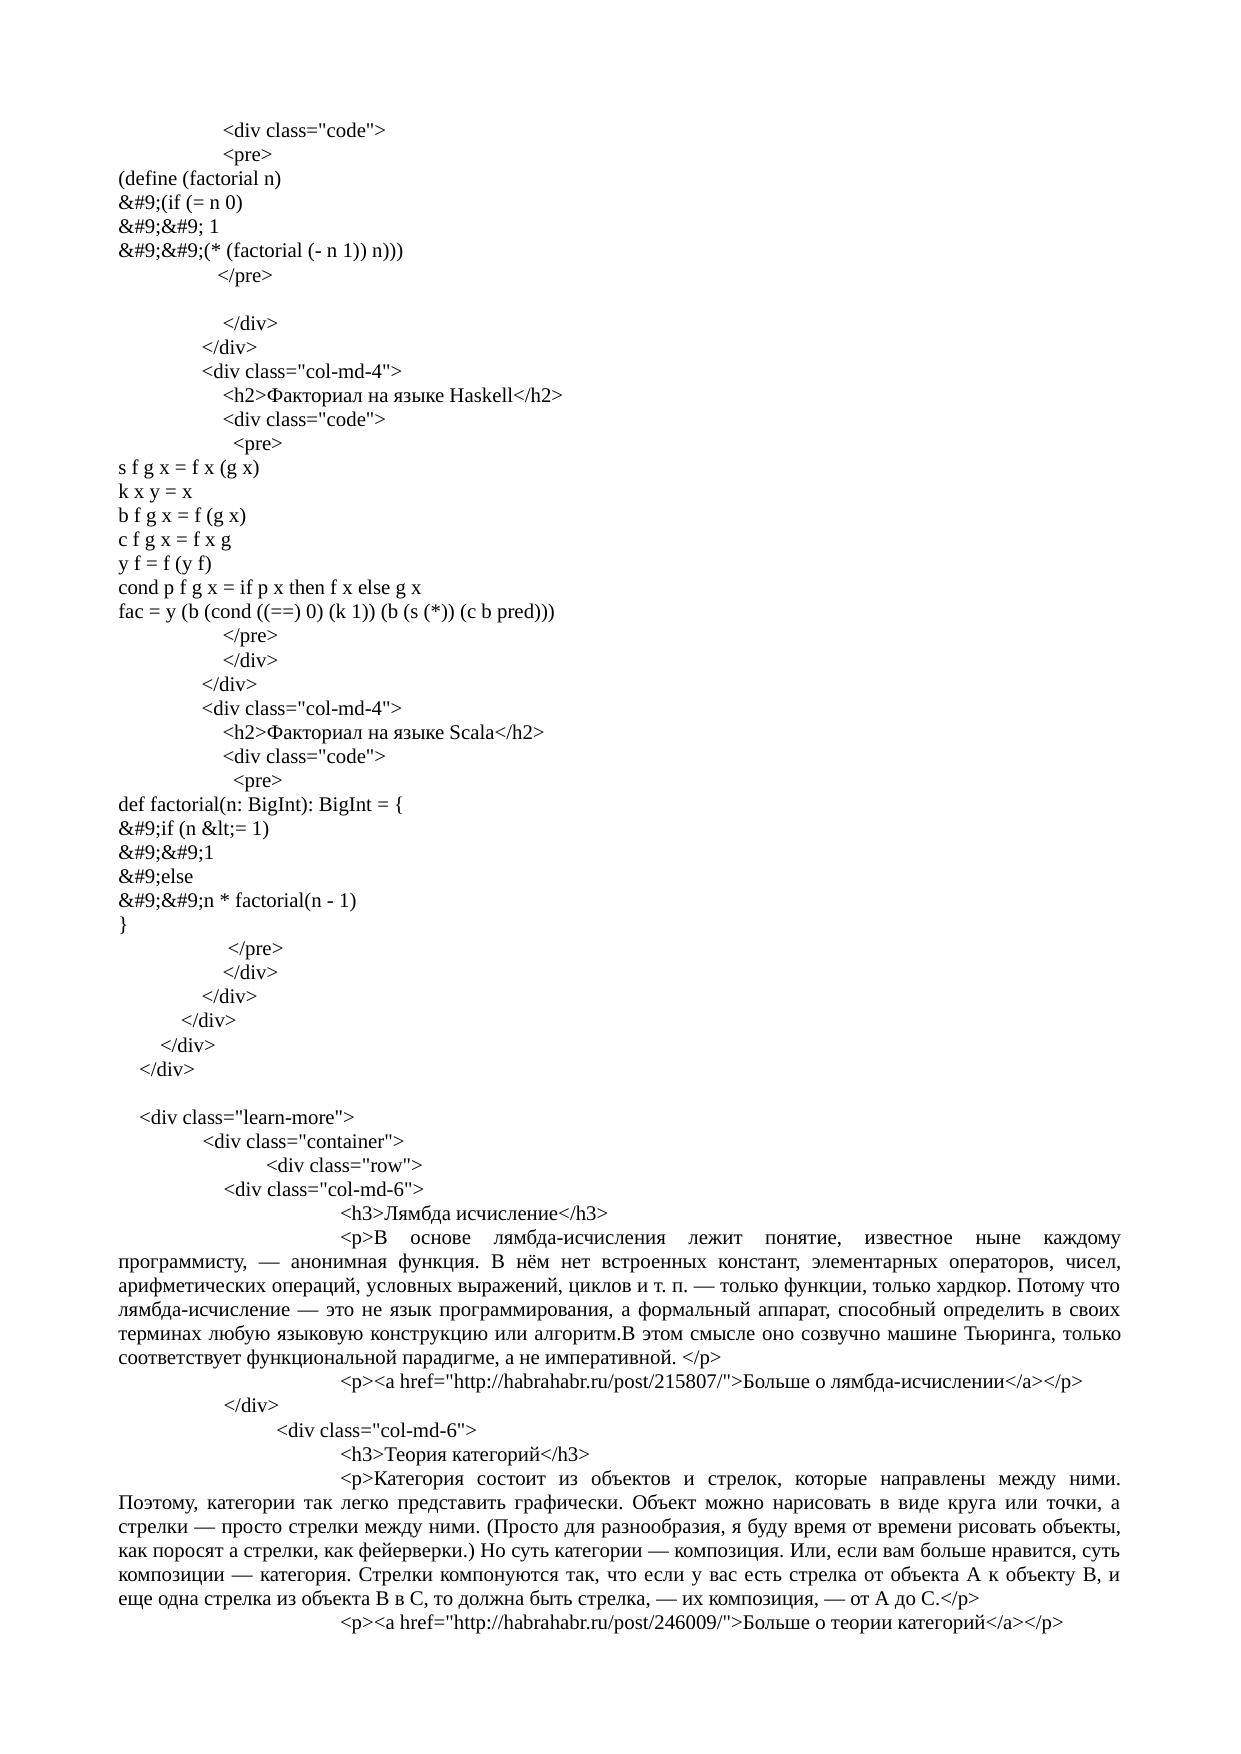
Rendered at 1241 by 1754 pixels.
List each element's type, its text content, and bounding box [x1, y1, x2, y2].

text cond p f g x = if p x then f x else g x [118, 575, 1122, 599]
text </div> [118, 984, 1122, 1008]
text </div> [118, 960, 1122, 984]
text <h2>Факториал на языке Scala</h2> [118, 720, 1122, 744]
text <pre> [118, 142, 1122, 166]
text s f g x = f x (g x) [118, 455, 1122, 479]
text def factorial(n: BigInt): BigInt = { [118, 792, 1122, 816]
text <p>Категория состоит из объектов и стрелок, которые направлены между ними. Поэтому, категории так легко представить графически. Объект можно нарисовать в виде круга или точки, а стрелки — просто стрелки между ними. (Просто для разнообразия, я буду время от времени рисовать объекты, как поросят а стрелки, как фейерверки.) Но суть категории — композиция. Или, если вам больше нравится, суть композиции — категория. Стрелки компонуются так, что если у вас есть стрелка от объекта А к объекту B, и еще одна стрелка из объекта B в C, то должна быть стрелка, — их композиция, — от А до С.</p> [118, 1466, 1122, 1610]
text <div class="row"> [118, 1153, 1122, 1177]
text </div> [118, 311, 1122, 335]
text <pre> [118, 768, 1122, 792]
text y f = f (y f) [118, 551, 1122, 575]
text &#9;&#9;n * factorial(n - 1) [118, 888, 1122, 912]
text </pre> [118, 936, 1122, 960]
text <div class="col-md-6"> [118, 1177, 1122, 1201]
text <div class="code"> [118, 744, 1122, 768]
text <div class="learn-more"> [118, 1105, 1122, 1129]
text </div> [118, 1057, 1122, 1081]
text c f g x = f x g [118, 527, 1122, 551]
text b f g x = f (g x) [118, 503, 1122, 527]
text k x y = x [118, 479, 1122, 503]
text &#9;(if (= n 0) [118, 190, 1122, 214]
text </div> [118, 647, 1122, 672]
text fac = y (b (cond ((==) 0) (k 1)) (b (s (*)) (c b pred))) [118, 599, 1122, 623]
text <p><a href="http://habrahabr.ru/post/215807/">Больше о лямбда-исчислении</a></p> [118, 1369, 1122, 1393]
text <div class="col-md-6"> [118, 1417, 1122, 1442]
text <p>В основе лямбда-исчисления лежит понятие, известное ныне каждому программисту, — анонимная функция. В нём нет встроенных констант, элементарных операторов, чисел, арифметических операций, условных выражений, циклов и т. п. — только функции, только хардкор. Потому что лямбда-исчисление — это не язык программирования, а формальный аппарат, способный определить в своих терминах любую языковую конструкцию или алгоритм.В этом смысле оно созвучно машине Тьюринга, только соответствует функциональной парадигме, а не императивной. </p> [118, 1225, 1122, 1369]
text } [118, 912, 1122, 936]
text </pre> [118, 262, 1122, 287]
text <div class="container"> [118, 1129, 1122, 1153]
text <pre> [118, 431, 1122, 455]
text <div class="code"> [118, 407, 1122, 431]
text <div class="col-md-4"> [118, 696, 1122, 720]
text </div> [118, 1008, 1122, 1032]
text &#9;&#9; 1 [118, 214, 1122, 238]
text &#9;&#9;(* (factorial (- n 1)) n))) [118, 238, 1122, 262]
text <div class="code"> [118, 118, 1122, 142]
text &#9;else [118, 864, 1122, 888]
text &#9;&#9;1 [118, 840, 1122, 864]
text </pre> [118, 623, 1122, 647]
text </div> [118, 1393, 1122, 1417]
text (define (factorial n) [118, 166, 1122, 190]
text </div> [118, 335, 1122, 359]
text <div class="col-md-4"> [118, 359, 1122, 383]
text <h2>Факториал на языке Haskell</h2> [118, 383, 1122, 407]
text &#9;if (n &lt;= 1) [118, 816, 1122, 840]
text <h3>Теория категорий</h3> [118, 1442, 1122, 1466]
text </div> [118, 1032, 1122, 1057]
text </div> [118, 672, 1122, 696]
text <h3>Лямбда исчисление</h3> [118, 1201, 1122, 1225]
text <p><a href="http://habrahabr.ru/post/246009/">Больше о теории категорий</a></p> [118, 1610, 1122, 1634]
